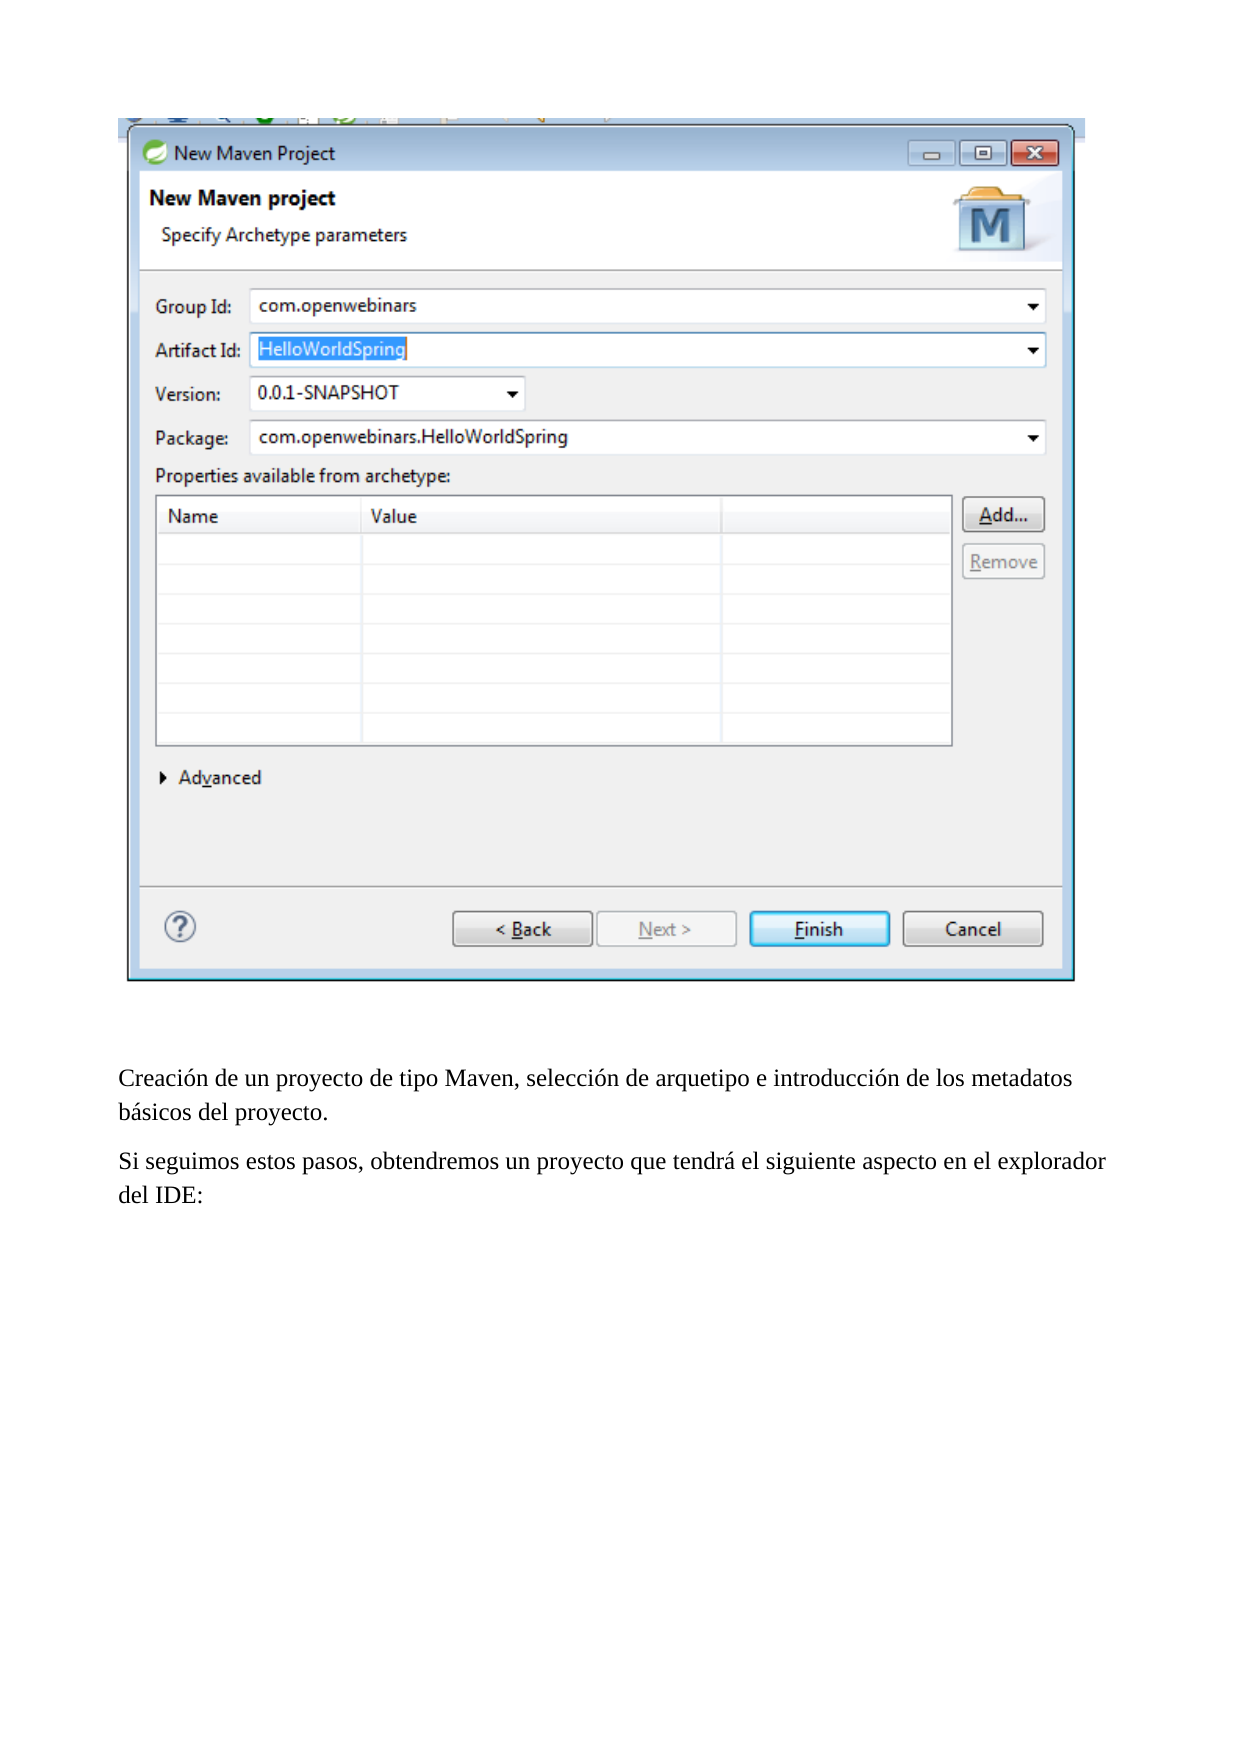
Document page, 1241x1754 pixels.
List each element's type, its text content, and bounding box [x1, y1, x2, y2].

picture [118, 118, 1086, 994]
text Si seguimos estos pasos, obtendremos un proyecto que tendrá el siguiente aspecto en el explorador del IDE: [118, 1146, 1122, 1209]
text Creación de un proyecto de tipo Maven, selección de arquetipo e introducción de los metadatos básicos del proyecto. [118, 1063, 1122, 1126]
